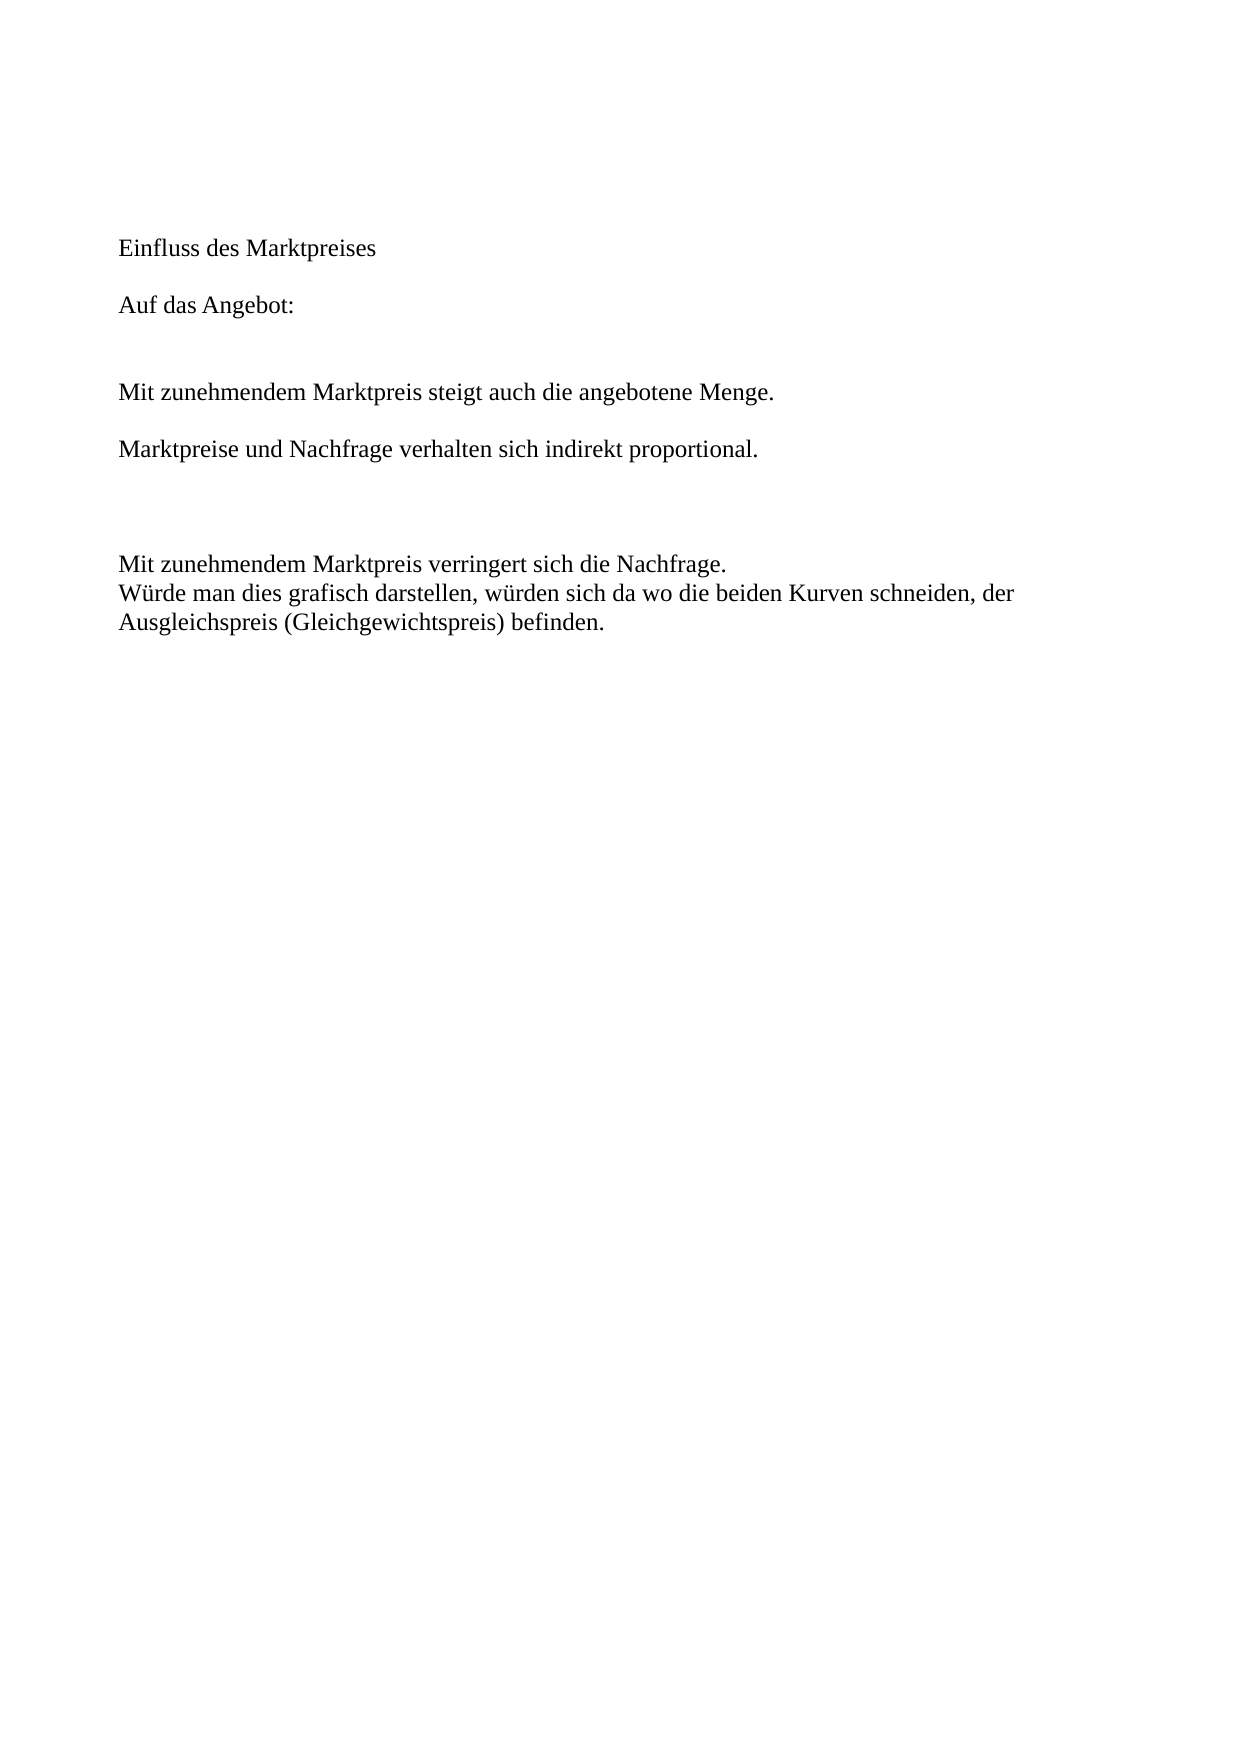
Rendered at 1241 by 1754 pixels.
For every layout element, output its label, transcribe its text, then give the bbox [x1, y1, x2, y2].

text Einfluss des Marktpreises [118, 233, 1122, 262]
text Mit zunehmendem Marktpreis verringert sich die Nachfrage. [118, 549, 1122, 578]
text Marktpreise und Nachfrage verhalten sich indirekt proportional. [118, 434, 1122, 463]
text Würde man dies grafisch darstellen, würden sich da wo die beiden Kurven schneiden, der Ausgleichspreis (Gleichgewichtspreis) befinden. [118, 578, 1122, 636]
text Auf das Angebot: [118, 291, 1122, 319]
text Mit zunehmendem Marktpreis steigt auch die angebotene Menge. [118, 377, 1122, 406]
